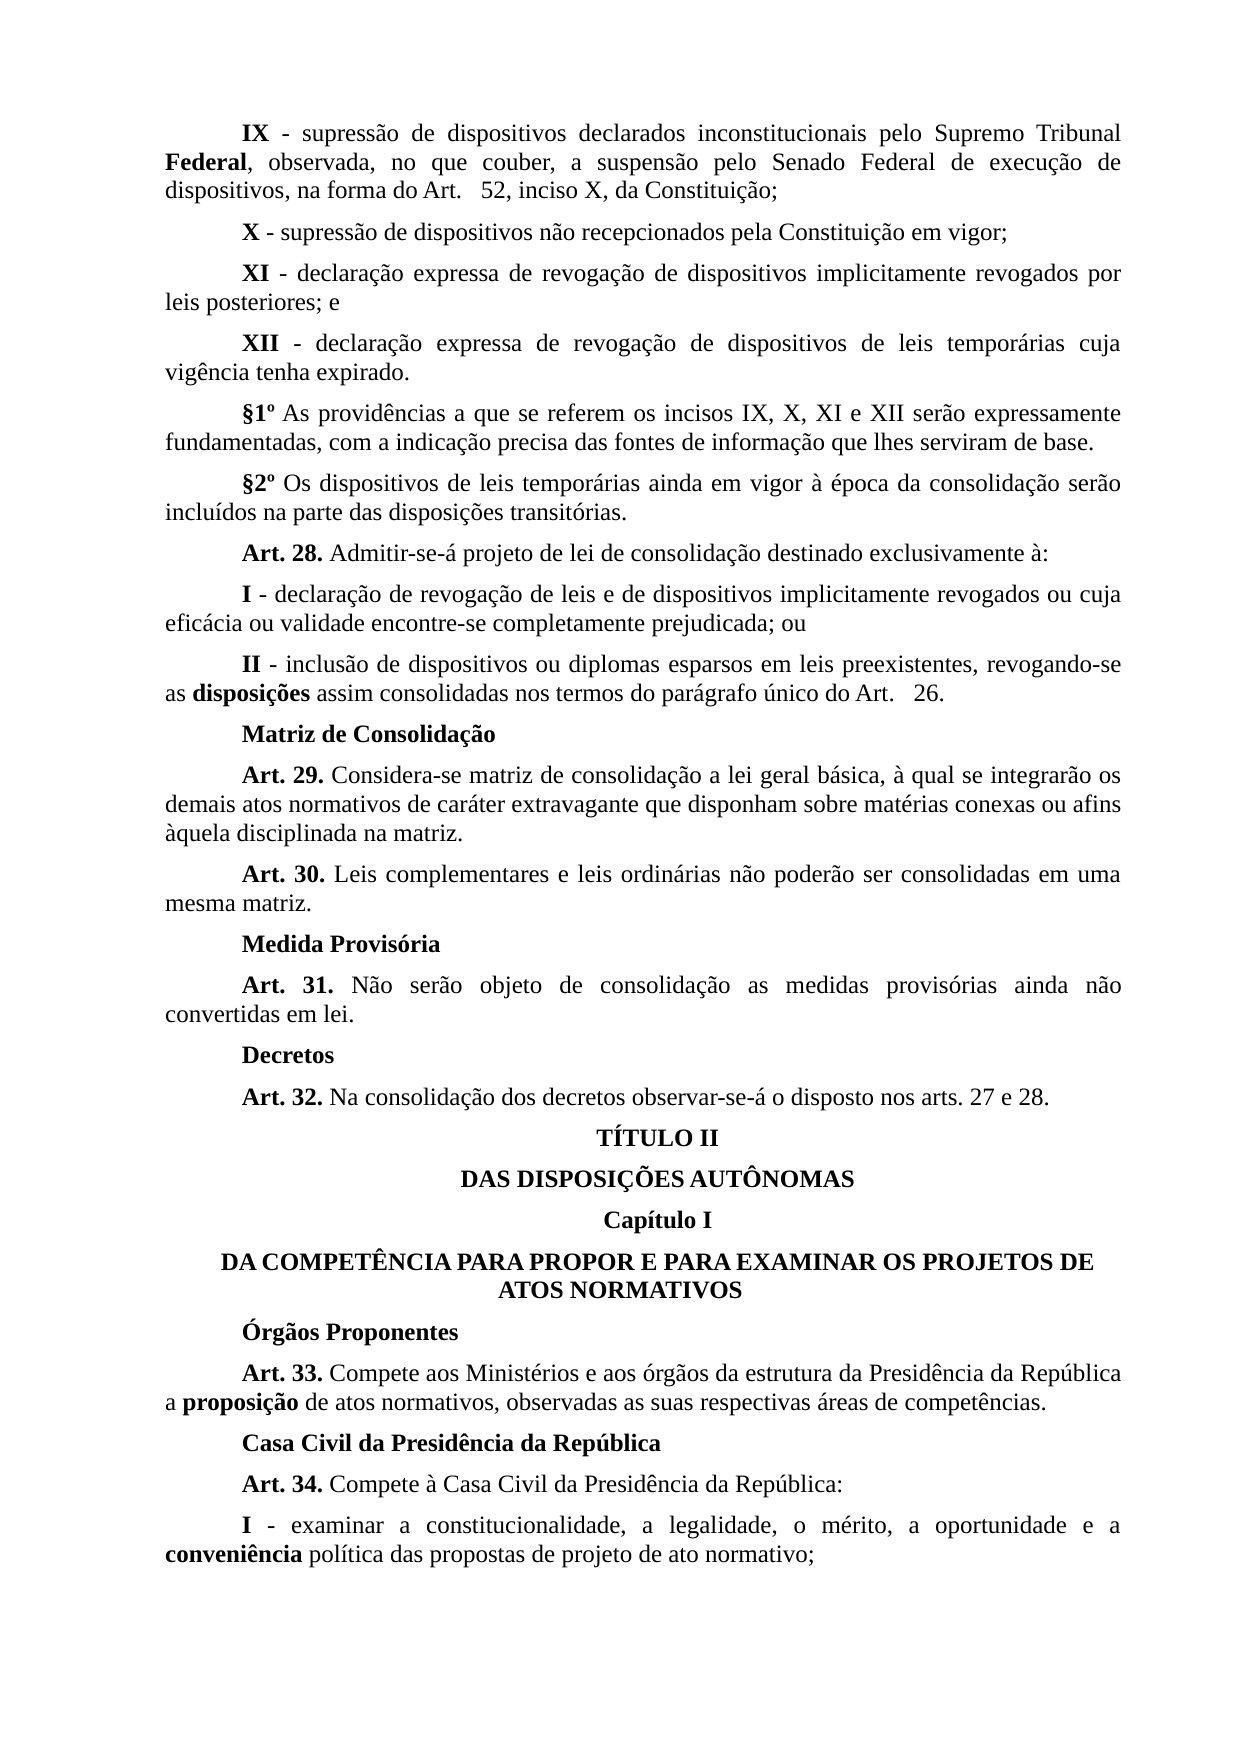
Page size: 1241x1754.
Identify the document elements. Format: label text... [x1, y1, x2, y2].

text Art. 32. Na consolidação dos decretos observar-se-á o disposto nos arts. 27 e 28. [165, 1082, 1122, 1111]
text §2º Os dispositivos de leis temporárias ainda em vigor à época da consolidação serão incluídos na parte das disposições transitórias. [165, 468, 1122, 526]
text Art. 31. Não serão objeto de consolidação as medidas provisórias ainda não convertidas em lei. [165, 971, 1122, 1028]
text X - supressão de dispositivos não recepcionados pela Constituição em vigor; [165, 217, 1122, 246]
text Matriz de Consolidação [165, 719, 1122, 748]
text Capítulo I [118, 1206, 1122, 1234]
text Art. 34. Compete à Casa Civil da Presidência da República: [165, 1469, 1122, 1498]
text TÍTULO II [118, 1123, 1122, 1152]
text Art. 28. Admitir-se-á projeto de lei de consolidação destinado exclusivamente à: [165, 538, 1122, 567]
text DA COMPETÊNCIA PARA PROPOR E PARA EXAMINAR OS PROJETOS DE ATOS NORMATIVOS [118, 1247, 1122, 1304]
text Decretos [165, 1041, 1122, 1069]
text IX - supressão de dispositivos declarados inconstitucionais pelo Supremo Tribunal Federal, observada, no que couber, a suspensão pelo Senado Federal de execução de dispositivos, na forma do Art. 52, inciso X, da Constituição; [165, 118, 1122, 204]
text Órgãos Proponentes [165, 1317, 1122, 1346]
text II - inclusão de dispositivos ou diplomas esparsos em leis preexistentes, revogando-se as disposições assim consolidadas nos termos do parágrafo único do Art. 26. [165, 649, 1122, 707]
text I - declaração de revogação de leis e de dispositivos implicitamente revogados ou cuja eficácia ou validade encontre-se completamente prejudicada; ou [165, 579, 1122, 637]
text Art. 30. Leis complementares e leis ordinárias não poderão ser consolidadas em uma mesma matriz. [165, 859, 1122, 917]
text XI - declaração expressa de revogação de dispositivos implicitamente revogados por leis posteriores; e [165, 258, 1122, 316]
text Art. 29. Considera-se matriz de consolidação a lei geral básica, à qual se integrarão os demais atos normativos de caráter extravagante que disponham sobre matérias conexas ou afins àquela disciplinada na matriz. [165, 761, 1122, 847]
text DAS DISPOSIÇÕES AUTÔNOMAS [118, 1164, 1122, 1193]
text §1º As providências a que se referem os incisos IX, X, XI e XII serão expressamente fundamentadas, com a indicação precisa das fontes de informação que lhes serviram de base. [165, 398, 1122, 456]
text I - examinar a constitucionalidade, a legalidade, o mérito, a oportunidade e a conveniência política das propostas de projeto de ato normativo; [165, 1511, 1122, 1568]
text Medida Provisória [165, 929, 1122, 958]
text Art. 33. Compete aos Ministérios e aos órgãos da estrutura da Presidência da República a proposição de atos normativos, observadas as suas respectivas áreas de competências. [165, 1358, 1122, 1416]
text Casa Civil da Presidência da República [165, 1428, 1122, 1457]
text XII - declaração expressa de revogação de dispositivos de leis temporárias cuja vigência tenha expirado. [165, 328, 1122, 386]
